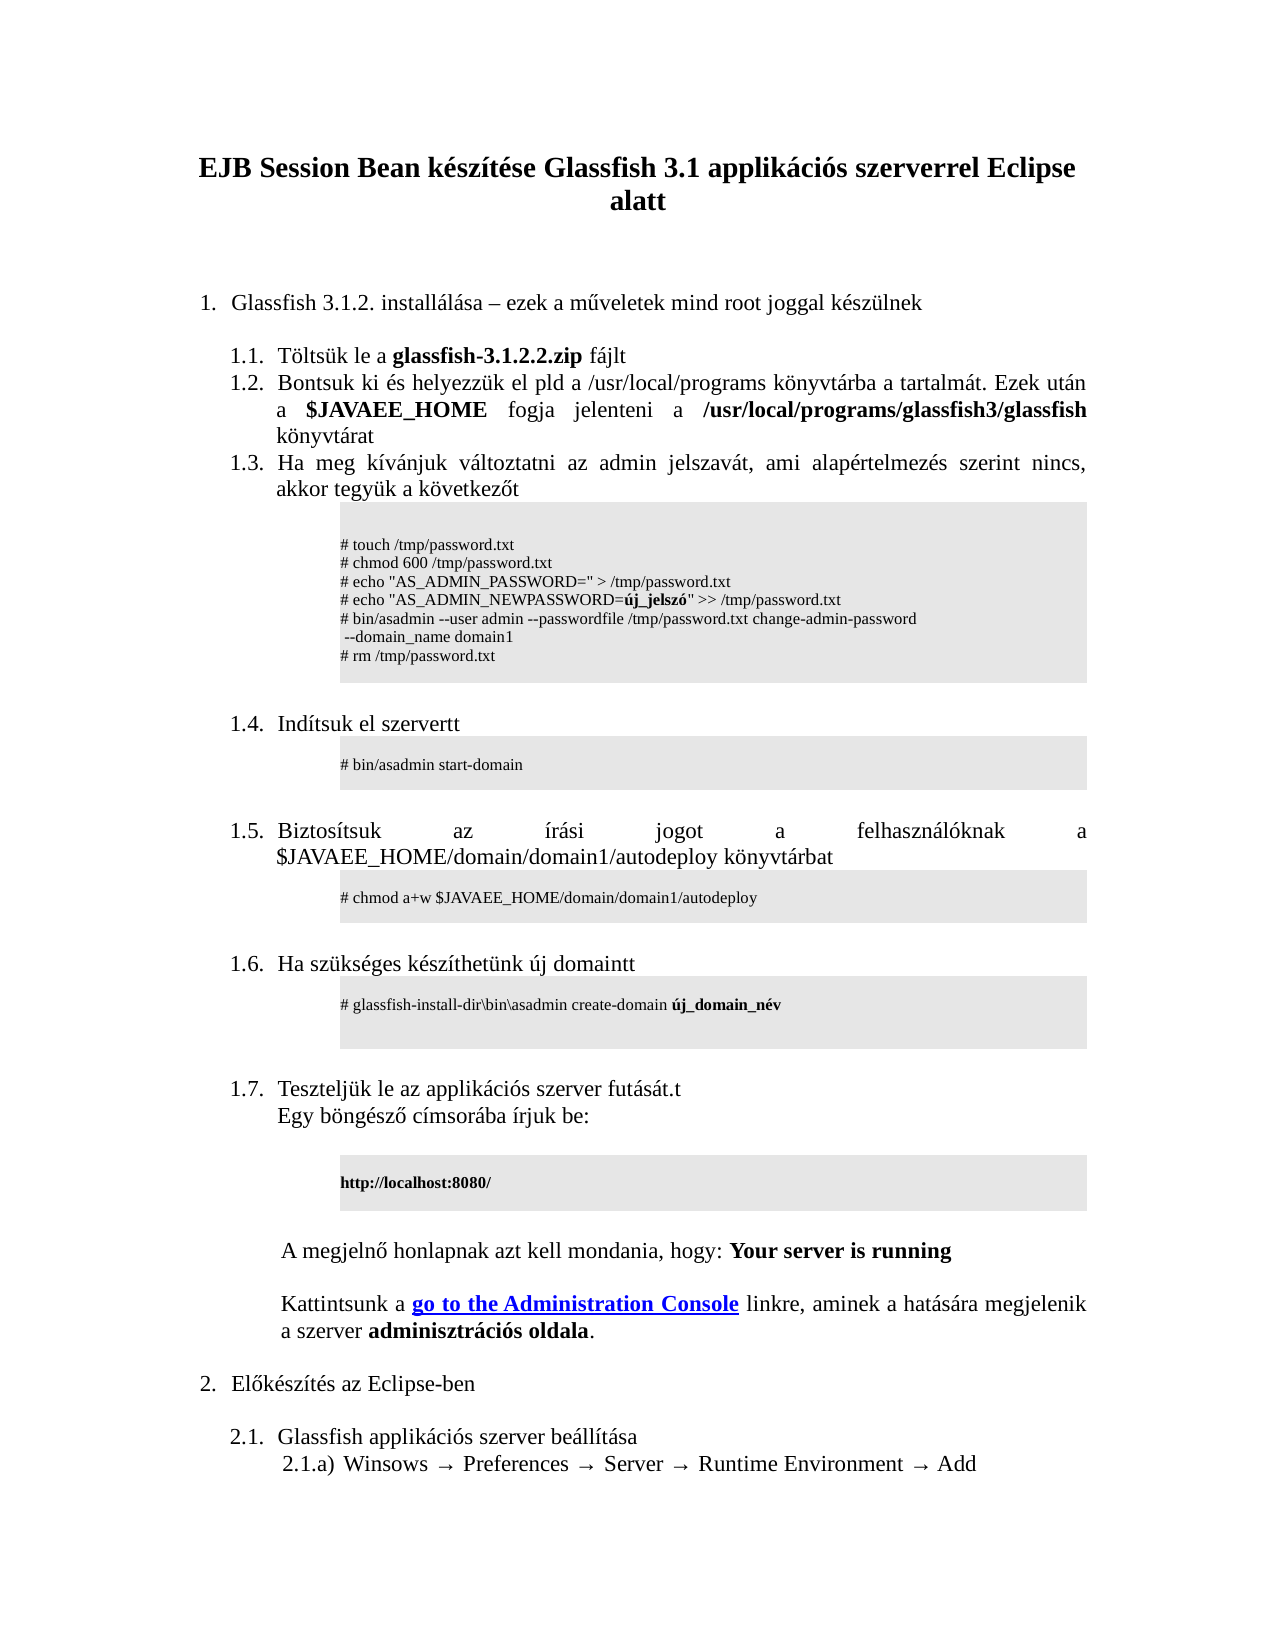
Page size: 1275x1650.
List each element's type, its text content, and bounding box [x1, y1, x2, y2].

list Ha szükséges készíthetünk új domaintt [223, 950, 1087, 976]
list Winsows → Preferences → Server → Runtime Environment → Add [276, 1449, 1087, 1476]
list Bontsuk ki és helyezzük el pld a /usr/local/programs könyvtárba a tartalmát. Ezek után a $JAVAEE_HOME fogja jelenteni a /usr/local/programs/glassfish3/glassfish könyvtárat [223, 369, 1087, 449]
text # rm /tmp/password.txt [340, 646, 1087, 665]
text A megjelnő honlapnak azt kell mondania, hogy: Your server is running [281, 1237, 1087, 1264]
text # chmod a+w $JAVAEE_HOME/domain/domain1/autodeploy [340, 888, 1087, 907]
list Indítsuk el szervertt [223, 710, 1087, 736]
text --domain_name domain1 [340, 628, 1087, 646]
list Glassfish applikációs szerver beállítása [223, 1423, 1087, 1449]
text # chmod 600 /tmp/password.txt [340, 553, 1087, 572]
list Töltsük le a glassfish-3.1.2.2.zip fájlt [223, 342, 1087, 369]
list Glassfish 3.1.2. installálása – ezek a műveletek mind root joggal készülnek [193, 289, 1087, 316]
list Előkészítés az Eclipse-ben [193, 1370, 1087, 1396]
list Biztosítsuk az írási jogot a felhasználóknak a $JAVAEE_HOME/domain/domain1/autodeploy könyvtárbat [223, 817, 1087, 870]
text # touch /tmp/password.txt [340, 535, 1087, 553]
text # echo "AS_ADMIN_NEWPASSWORD=új_jelszó" >> /tmp/password.txt [340, 591, 1087, 609]
text Egy böngésző címsorába írjuk be: [277, 1102, 1087, 1128]
text # glassfish-install-dir\bin\asadmin create-domain új_domain_név [340, 995, 1087, 1013]
text # echo "AS_ADMIN_PASSWORD=" > /tmp/password.txt [340, 572, 1087, 591]
text Kattintsunk a go to the Administration Console linkre, aminek a hatására megjelenik a szerver adminisztrációs oldala. [281, 1290, 1087, 1343]
text # bin/asadmin start-domain [340, 755, 1087, 773]
text EJB Session Bean készítése Glassfish 3.1 applikációs szerverrel Eclipse alatt [187, 150, 1087, 217]
text # bin/asadmin --user admin --passwordfile /tmp/password.txt change-admin-password [340, 609, 1087, 628]
list Ha meg kívánjuk változtatni az admin jelszavát, ami alapértelmezés szerint nincs, akkor tegyük a következőt [223, 449, 1087, 502]
list Teszteljük le az applikációs szerver futását.t [223, 1075, 1087, 1102]
text http://localhost:8080/ [340, 1173, 1087, 1192]
